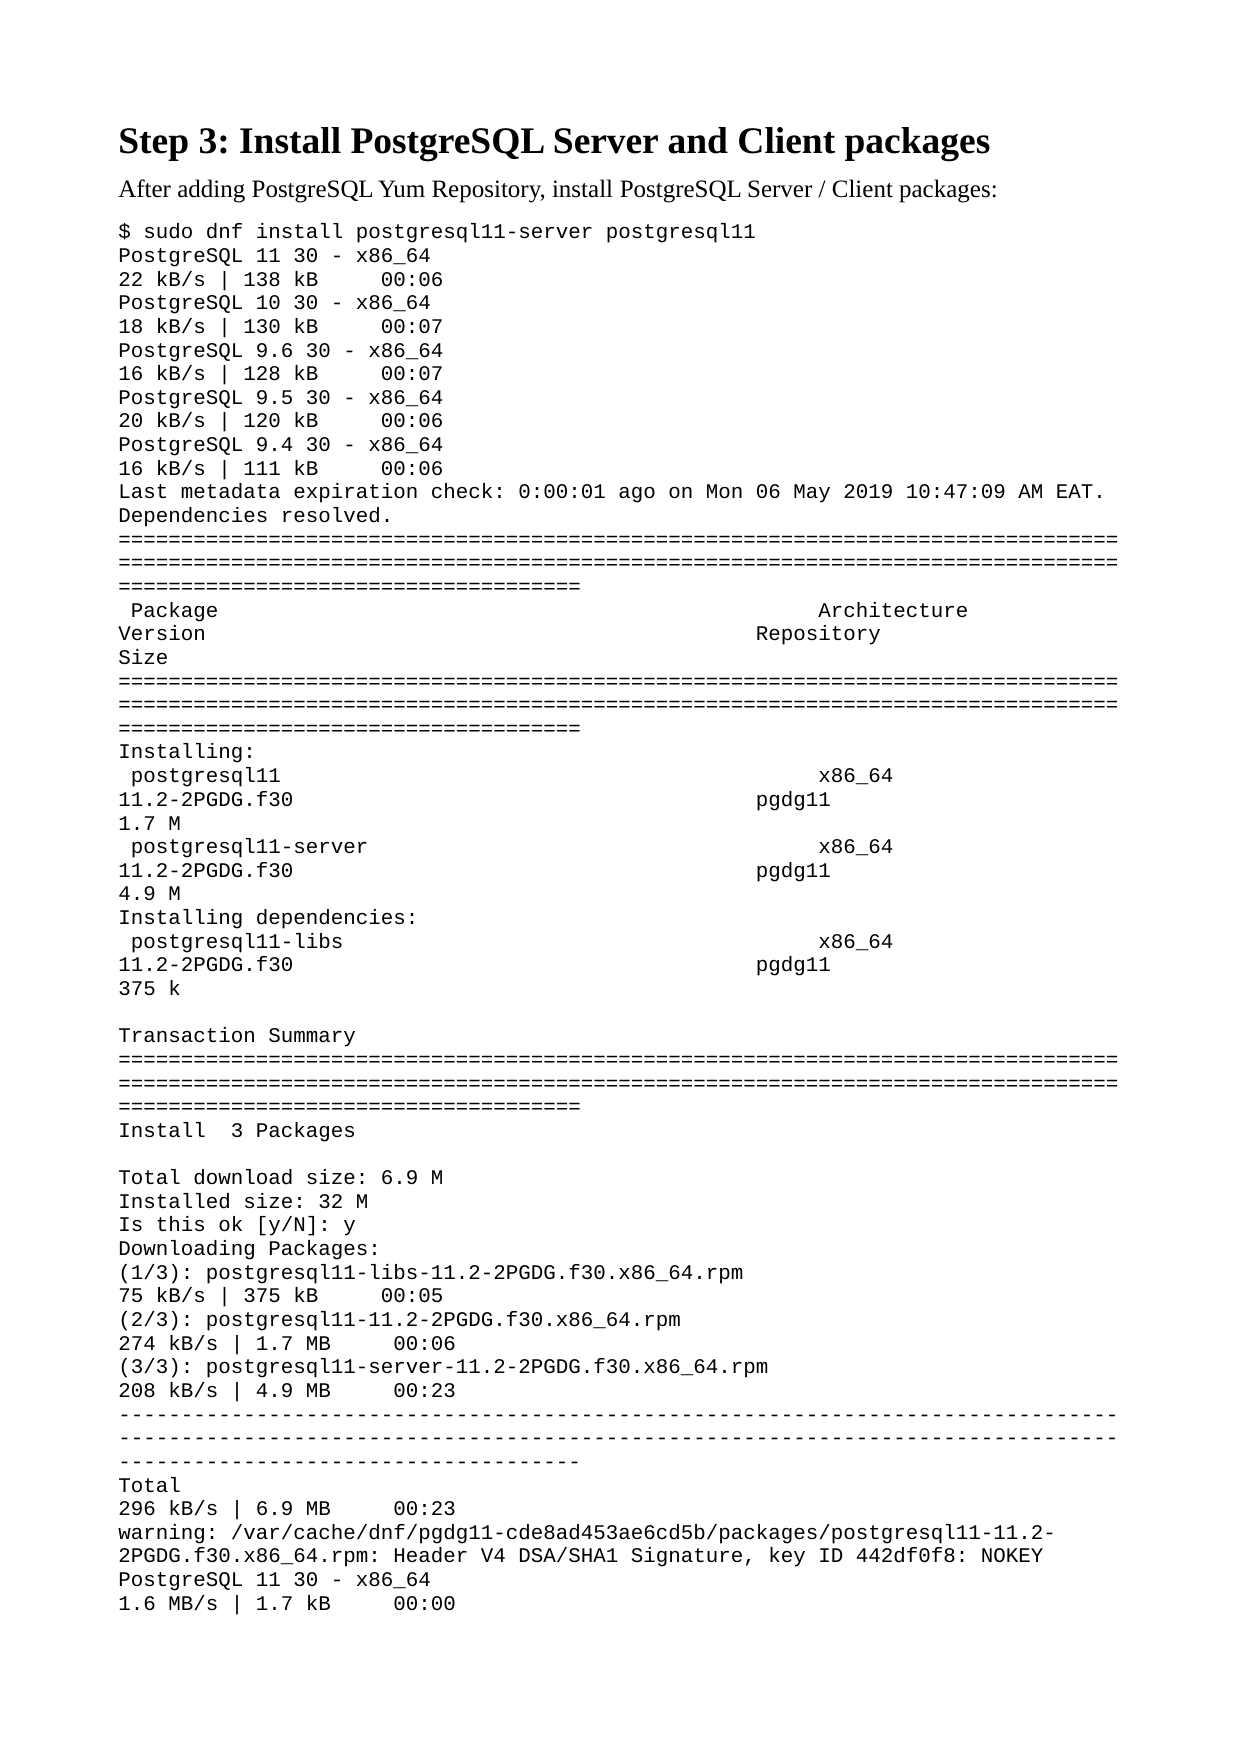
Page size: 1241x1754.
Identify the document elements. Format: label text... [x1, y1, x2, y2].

text PostgreSQL 10 30 - x86_64 18 kB/s | 130 kB 00:07 [118, 292, 1122, 339]
text Is this ok [y/N]: y [118, 1214, 1122, 1238]
text PostgreSQL 11 30 - x86_64 22 kB/s | 138 kB 00:06 [118, 245, 1122, 292]
text Dependencies resolved. [118, 505, 1122, 529]
text Total download size: 6.9 M [118, 1167, 1122, 1191]
text (1/3): postgresql11-libs-11.2-2PGDG.f30.x86_64.rpm 75 kB/s | 375 kB 00:05 [118, 1262, 1122, 1309]
text PostgreSQL 9.6 30 - x86_64 16 kB/s | 128 kB 00:07 [118, 339, 1122, 387]
text ===================================================================================================================================================================================================== [118, 529, 1122, 600]
text Downloading Packages: [118, 1238, 1122, 1262]
text Installing: [118, 742, 1122, 765]
text After adding PostgreSQL Yum Repository, install PostgreSQL Server / Client packages: [118, 174, 1122, 202]
subtitle Step 3: Install PostgreSQL Server and Client packages [118, 118, 1122, 161]
text ===================================================================================================================================================================================================== [118, 671, 1122, 742]
text Package Architecture Version Repository Size [118, 600, 1122, 671]
text Install 3 Packages [118, 1120, 1122, 1143]
text postgresql11-libs x86_64 11.2-2PGDG.f30 pgdg11 375 k [118, 931, 1122, 1002]
text $ sudo dnf install postgresql11-server postgresql11 [118, 221, 1122, 245]
text Total 296 kB/s | 6.9 MB 00:23 [118, 1474, 1122, 1522]
text ----------------------------------------------------------------------------------------------------------------------------------------------------------------------------------------------------- [118, 1404, 1122, 1474]
text Installed size: 32 M [118, 1191, 1122, 1214]
text PostgreSQL 9.4 30 - x86_64 16 kB/s | 111 kB 00:06 [118, 434, 1122, 481]
text postgresql11-server x86_64 11.2-2PGDG.f30 pgdg11 4.9 M [118, 836, 1122, 907]
text Last metadata expiration check: 0:00:01 ago on Mon 06 May 2019 10:47:09 AM EAT. [118, 481, 1122, 505]
text (2/3): postgresql11-11.2-2PGDG.f30.x86_64.rpm 274 kB/s | 1.7 MB 00:06 [118, 1309, 1122, 1356]
text warning: /var/cache/dnf/pgdg11-cde8ad453ae6cd5b/packages/postgresql11-11.2-2PGDG.f30.x86_64.rpm: Header V4 DSA/SHA1 Signature, key ID 442df0f8: NOKEY [118, 1522, 1122, 1569]
text (3/3): postgresql11-server-11.2-2PGDG.f30.x86_64.rpm 208 kB/s | 4.9 MB 00:23 [118, 1356, 1122, 1404]
text Installing dependencies: [118, 907, 1122, 931]
text ===================================================================================================================================================================================================== [118, 1049, 1122, 1120]
text Transaction Summary [118, 1025, 1122, 1049]
text PostgreSQL 9.5 30 - x86_64 20 kB/s | 120 kB 00:06 [118, 387, 1122, 434]
text PostgreSQL 11 30 - x86_64 1.6 MB/s | 1.7 kB 00:00 [118, 1569, 1122, 1616]
text postgresql11 x86_64 11.2-2PGDG.f30 pgdg11 1.7 M [118, 765, 1122, 836]
